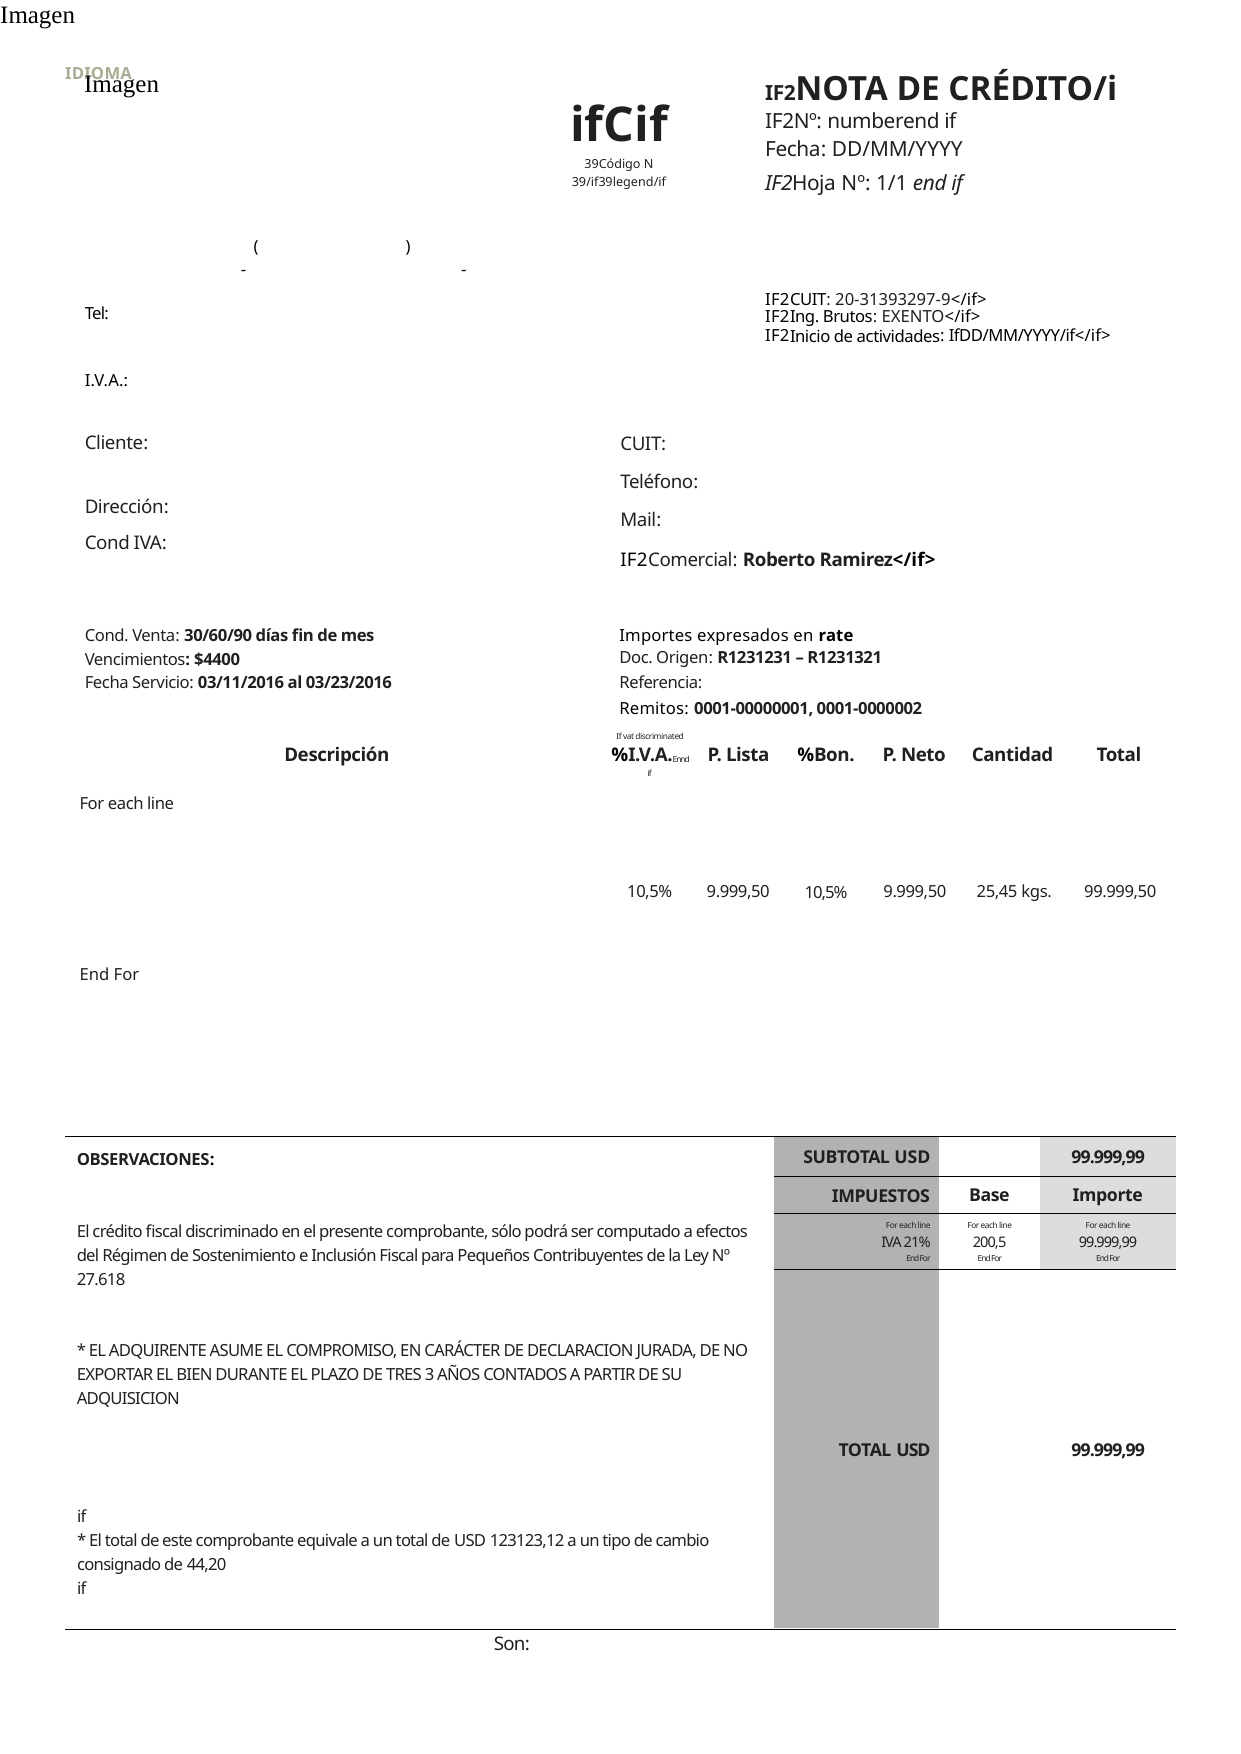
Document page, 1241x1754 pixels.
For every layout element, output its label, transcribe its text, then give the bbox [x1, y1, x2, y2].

table_cell [690, 957, 786, 997]
table_header [690, 785, 786, 826]
table_cell 10,5% [609, 826, 690, 957]
table_header [964, 785, 1064, 826]
table_cell 25,45 kgs. [964, 826, 1064, 957]
table_cell End For [60, 957, 609, 997]
table_header For each line [60, 785, 609, 826]
table_cell [609, 957, 690, 997]
table_header [609, 785, 690, 826]
table_cell 9.999,50 [690, 826, 786, 957]
table_header [865, 785, 964, 826]
table_cell [1064, 957, 1176, 997]
table_cell 99.999,50 [1064, 826, 1176, 957]
table_cell 9.999,50 [865, 826, 964, 957]
table_header [786, 785, 865, 826]
table_cell [865, 957, 964, 997]
table_cell <line.name + (line._fields.get('lot_ids') and line.lot_ids.filtered('dispatch_number') and '. Despachos: %s' % ', '.join(line.lot_ids.filtered('dispatch_number').mapped('dispatch_number')) or '') + (o.journal_id.afip_ws == 'wsbfe' and line.product_id.l10n_ar_ncm_code and '. NCM: %s' % line.product_id.l10n_ar_ncm_code or '')> [60, 826, 609, 957]
table_header [1064, 785, 1176, 826]
table_cell [964, 957, 1064, 997]
table_cell 10,5% [786, 826, 865, 957]
table_cell [786, 957, 865, 997]
